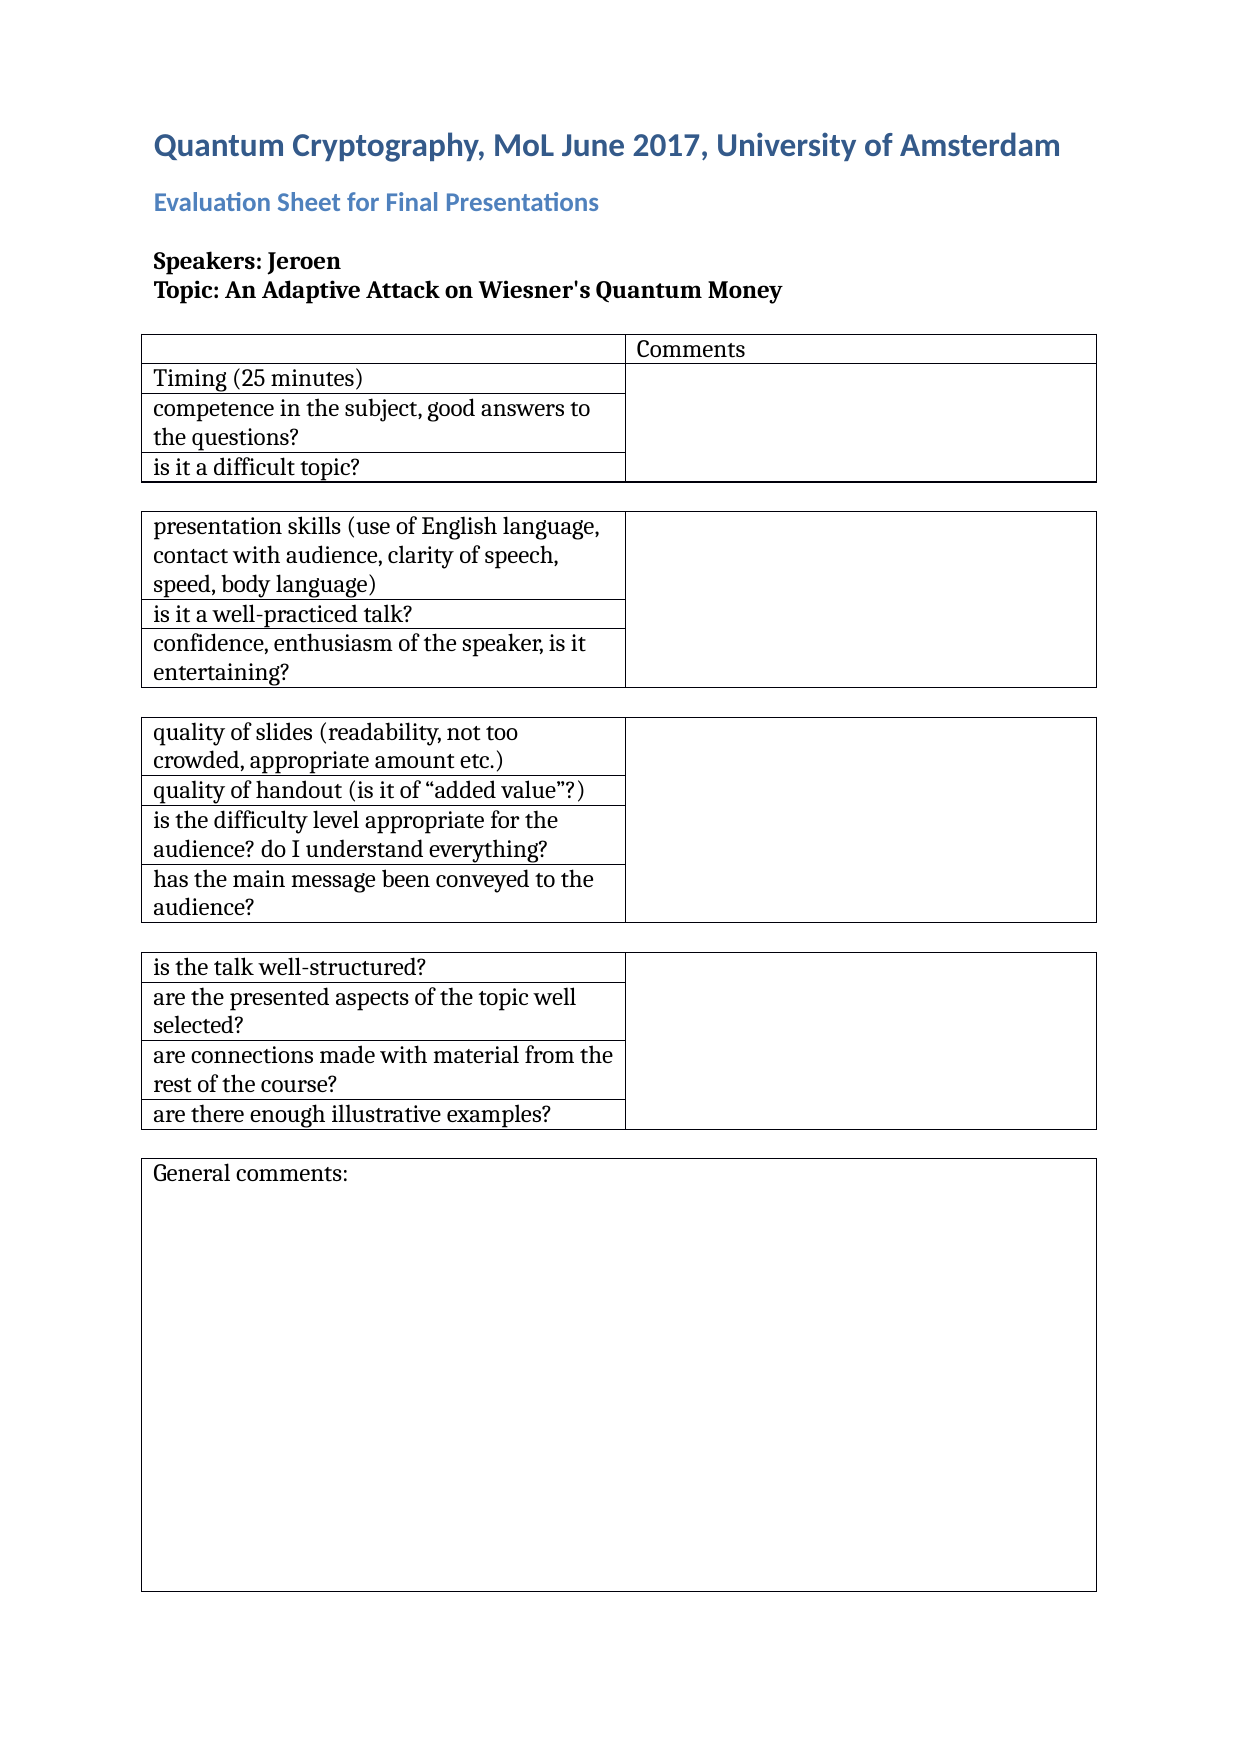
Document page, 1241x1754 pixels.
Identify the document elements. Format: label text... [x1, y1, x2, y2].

text Speakers: Jeroen [153, 247, 1087, 276]
table_header [626, 953, 1096, 982]
text Topic: An Adaptive Attack on Wiesner's Quantum Money [153, 276, 1087, 305]
table_cell [626, 775, 1096, 805]
table_header quality of slides (readability, not too crowded, appropriate amount etc.) [142, 718, 625, 775]
table_cell quality of handout (is it of “added value”?) [142, 776, 625, 805]
table_cell has the main message been conveyed to the audience? [142, 865, 625, 922]
table_cell [626, 628, 1096, 687]
table_header [142, 335, 625, 363]
table_cell is it a difficult topic? [142, 453, 625, 481]
subtitle Evaluation Sheet for Final Presentations [153, 185, 1087, 218]
table_header presentation skills (use of English language, contact with audience, clarity of speech, speed, body language) [142, 512, 625, 598]
table_header [626, 512, 1096, 598]
table_cell is the difficulty level appropriate for the audience? do I understand everything? [142, 806, 625, 863]
table_cell [626, 452, 1096, 481]
table_cell [626, 1040, 1096, 1099]
table_header General comments: [142, 1159, 1096, 1591]
table_cell are there enough illustrative examples? [142, 1100, 625, 1128]
table_cell is it a well-practiced talk? [142, 600, 625, 628]
table_cell are connections made with material from the rest of the course? [142, 1041, 625, 1099]
table_cell competence in the subject, good answers to the questions? [142, 394, 625, 452]
table_cell confidence, enthusiasm of the speaker, is it entertaining? [142, 629, 625, 687]
table_header Comments [626, 335, 1096, 363]
table_cell [626, 1099, 1096, 1128]
table_cell [626, 364, 1096, 393]
table_cell [626, 393, 1096, 452]
table_cell [626, 599, 1096, 628]
table_cell [626, 805, 1096, 863]
table_cell [626, 864, 1096, 922]
table_cell [626, 982, 1096, 1040]
table_header [626, 718, 1096, 775]
subtitle Quantum Cryptography, MoL June 2017, University of Amsterdam [153, 124, 1087, 164]
table_cell are the presented aspects of the topic well selected? [142, 983, 625, 1040]
table_cell Timing (25 minutes) [142, 364, 625, 393]
table_header is the talk well-structured? [142, 953, 625, 982]
